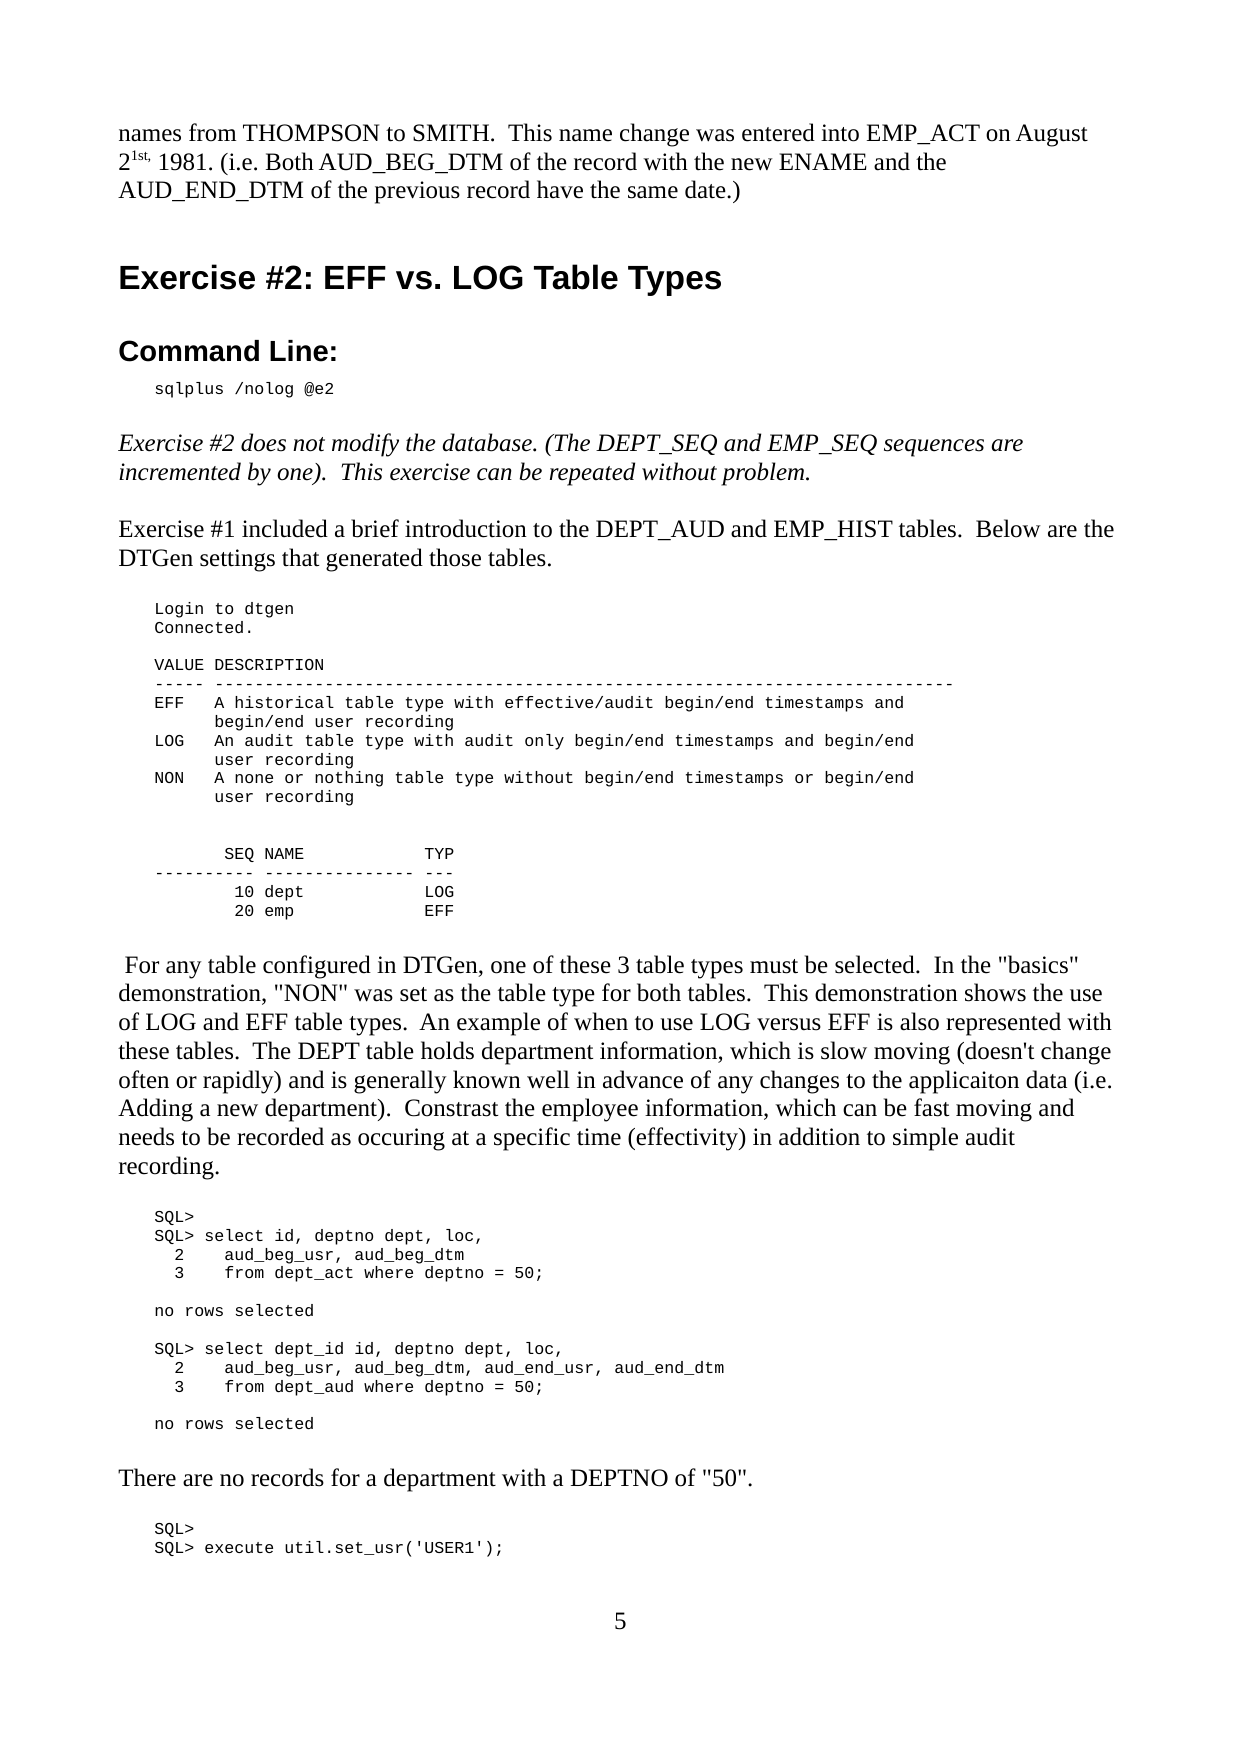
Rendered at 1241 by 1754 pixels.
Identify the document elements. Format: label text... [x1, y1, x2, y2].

text no rows selected [154, 1303, 1086, 1322]
text Connected. [154, 619, 1086, 638]
subtitle Exercise #2: EFF vs. LOG Table Types [118, 258, 1122, 297]
text begin/end user recording [154, 713, 1086, 732]
text 20 emp EFF [154, 902, 1086, 921]
text EFF A historical table type with effective/audit begin/end timestamps and [154, 695, 1086, 713]
text SEQ NAME TYP [154, 846, 1086, 864]
text For any table configured in DTGen, one of these 3 table types must be selected. In the "basics" demonstration, "NON" was set as the table type for both tables. This demonstration shows the use of LOG and EFF table types. An example of when to use LOG versus EFF is also represented with these tables. The DEPT table holds department information, which is slow moving (doesn't change often or rapidly) and is generally known well in advance of any changes to the applicaiton data (i.e. Adding a new department). Constrast the employee information, which can be fast moving and needs to be recorded as occuring at a specific time (effectivity) in addition to simple audit recording. [118, 950, 1122, 1180]
text SQL> execute util.set_usr('USER1'); [154, 1540, 1086, 1559]
text user recording [154, 789, 1086, 808]
text ----- -------------------------------------------------------------------------- [154, 676, 1086, 695]
text user recording [154, 751, 1086, 770]
text SQL> select id, deptno dept, loc, [154, 1227, 1086, 1246]
subtitle Command Line: [118, 334, 1122, 368]
text 10 dept LOG [154, 883, 1086, 902]
text 3 from dept_act where deptno = 50; [154, 1265, 1086, 1284]
text Exercise #2 does not modify the database. (The DEPT_SEQ and EMP_SEQ sequences are incremented by one). This exercise can be repeated without problem. [118, 428, 1122, 485]
text no rows selected [154, 1416, 1086, 1435]
text SQL> [154, 1208, 1086, 1227]
text NON A none or nothing table type without begin/end timestamps or begin/end [154, 770, 1086, 789]
text VALUE DESCRIPTION [154, 657, 1086, 676]
text 2 aud_beg_usr, aud_beg_dtm [154, 1246, 1086, 1265]
text 2 aud_beg_usr, aud_beg_dtm, aud_end_usr, aud_end_dtm [154, 1359, 1086, 1378]
text Login to dtgen [154, 600, 1086, 619]
text LOG An audit table type with audit only begin/end timestamps and begin/end [154, 732, 1086, 751]
text sqlplus /nolog @e2 [154, 380, 1086, 399]
text There are no records for a department with a DEPTNO of "50". [118, 1463, 1122, 1492]
text SQL> [154, 1521, 1086, 1540]
text 3 from dept_aud where deptno = 50; [154, 1378, 1086, 1397]
text names from THOMPSON to SMITH. This name change was entered into EMP_ACT on August 21st, 1981. (i.e. Both AUD_BEG_DTM of the record with the new ENAME and the AUD_END_DTM of the previous record have the same date.) [118, 118, 1122, 204]
text ---------- --------------- --- [154, 864, 1086, 883]
text SQL> select dept_id id, deptno dept, loc, [154, 1340, 1086, 1359]
text Exercise #1 included a brief introduction to the DEPT_AUD and EMP_HIST tables. Below are the DTGen settings that generated those tables. [118, 514, 1122, 572]
